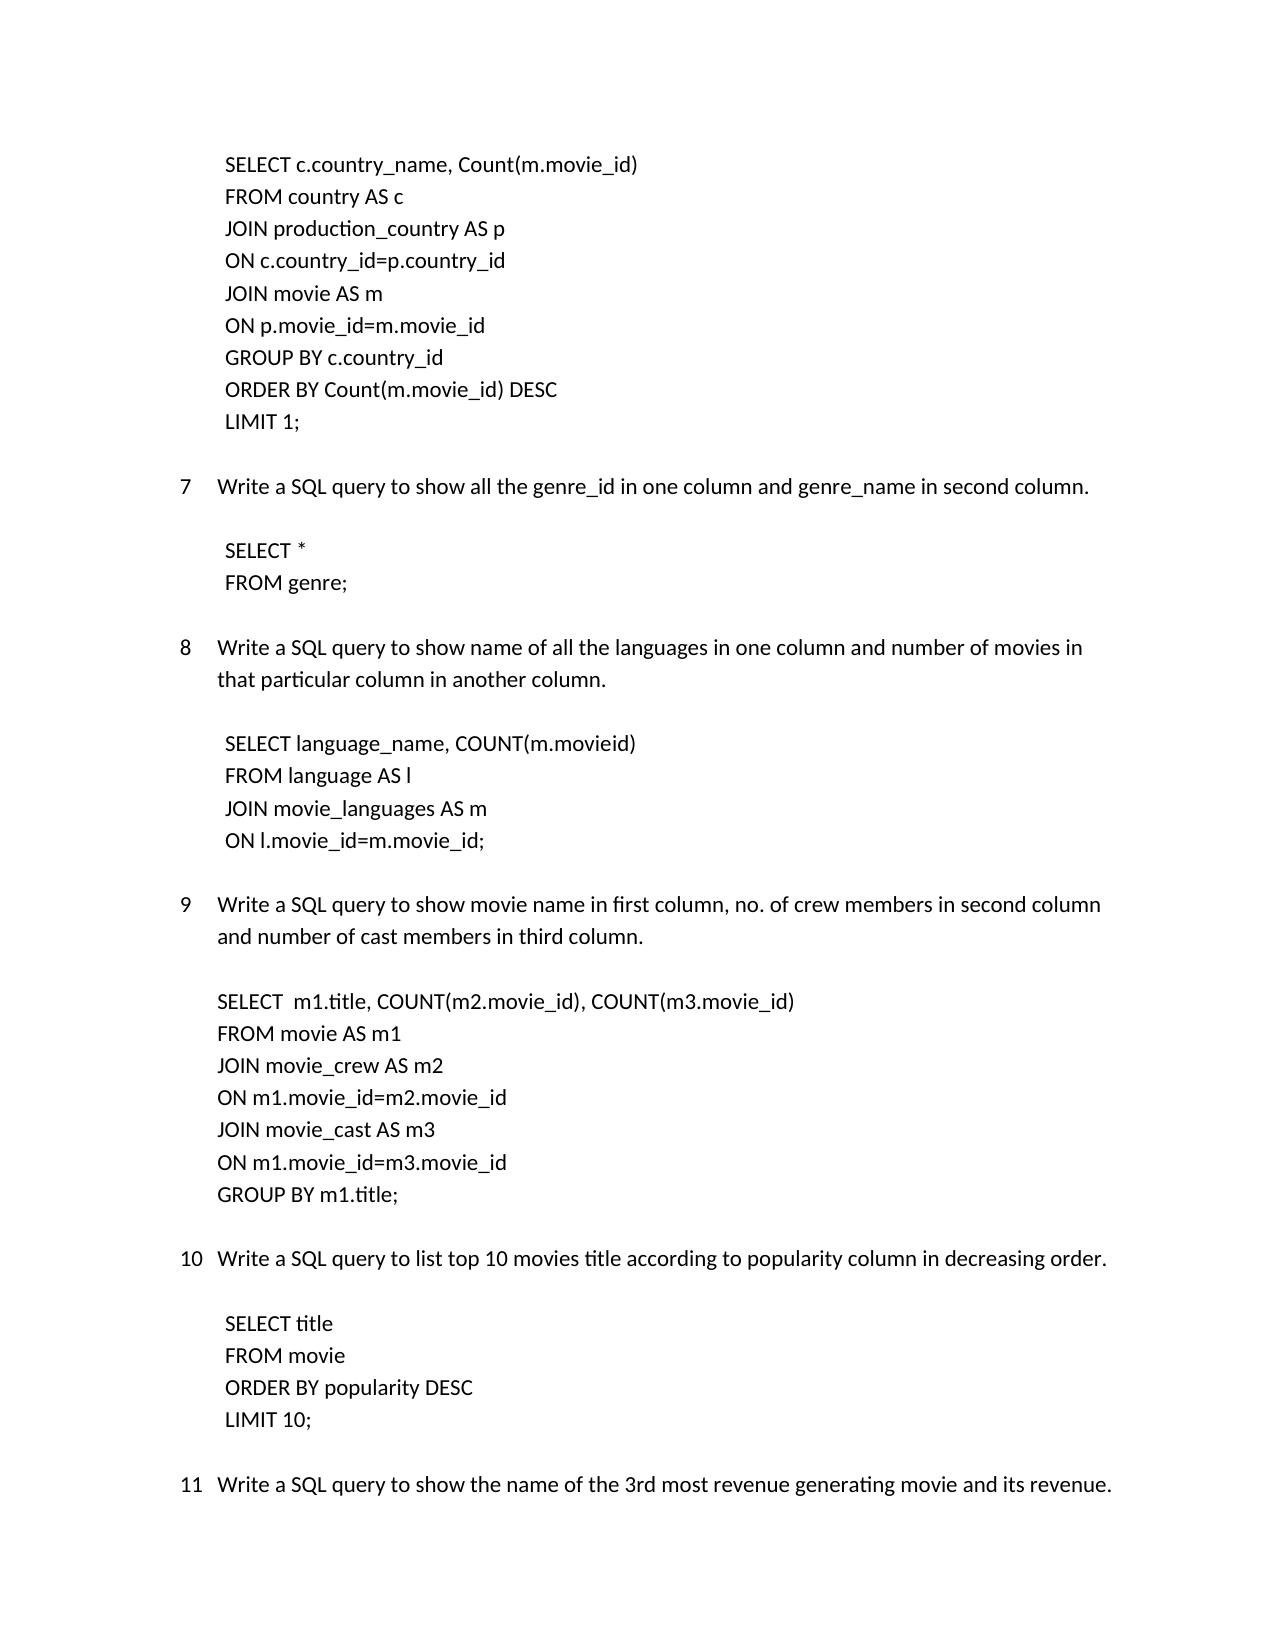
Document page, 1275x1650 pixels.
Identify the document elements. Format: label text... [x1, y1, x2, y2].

list GROUP BY m1.title; [217, 1180, 1125, 1208]
list SELECT m1.title, COUNT(m2.movie_id), COUNT(m3.movie_id) [217, 987, 1125, 1015]
list FROM movie AS m1 [217, 1019, 1125, 1047]
list SELECT language_name, COUNT(m.movie­id) FROM language AS l JOIN movie_languages AS m ON l.movie_id=m.movie_id; [225, 729, 1125, 854]
list Write a SQL query to list top 10 movies title according to popularity column in decreasing order. [179, 1244, 1125, 1272]
list ORDER BY popularity DESC [225, 1373, 1125, 1401]
list JOIN movie_crew AS m2 ON m1.movie_id=m2.movie_id JOIN movie_cast AS m3 [217, 1051, 1125, 1144]
list Write a SQL query to show the name of the 3rd most revenue generating movie and its revenue. [179, 1470, 1125, 1498]
list Write a SQL query to show all the genre_id in one column and genre_name in second column. [179, 472, 1125, 500]
list SELECT title [225, 1309, 1125, 1337]
list FROM movie [225, 1341, 1125, 1369]
list Write a SQL query to show movie name in first column, no. of crew members in second column and number of cast members in third column. [179, 890, 1125, 951]
list SELECT * FROM genre; [225, 536, 1125, 596]
list ON c.country_id=p.country_id JOIN movie AS m ON p.movie_id=m.movie_id GROUP BY c.country_id ORDER BY Count(m.movie_id) DESC LIMIT 1; [225, 247, 1125, 436]
list Write a SQL query to show name of all the languages in one column and number of movies in that particular column in another column. [179, 633, 1125, 693]
list SELECT c.country_name, Count(m.movie_id) FROM country AS c JOIN production_country AS p [225, 150, 1125, 242]
list LIMIT 10; [225, 1405, 1125, 1433]
list ON m1.movie_id=m3.movie_id [217, 1148, 1125, 1176]
